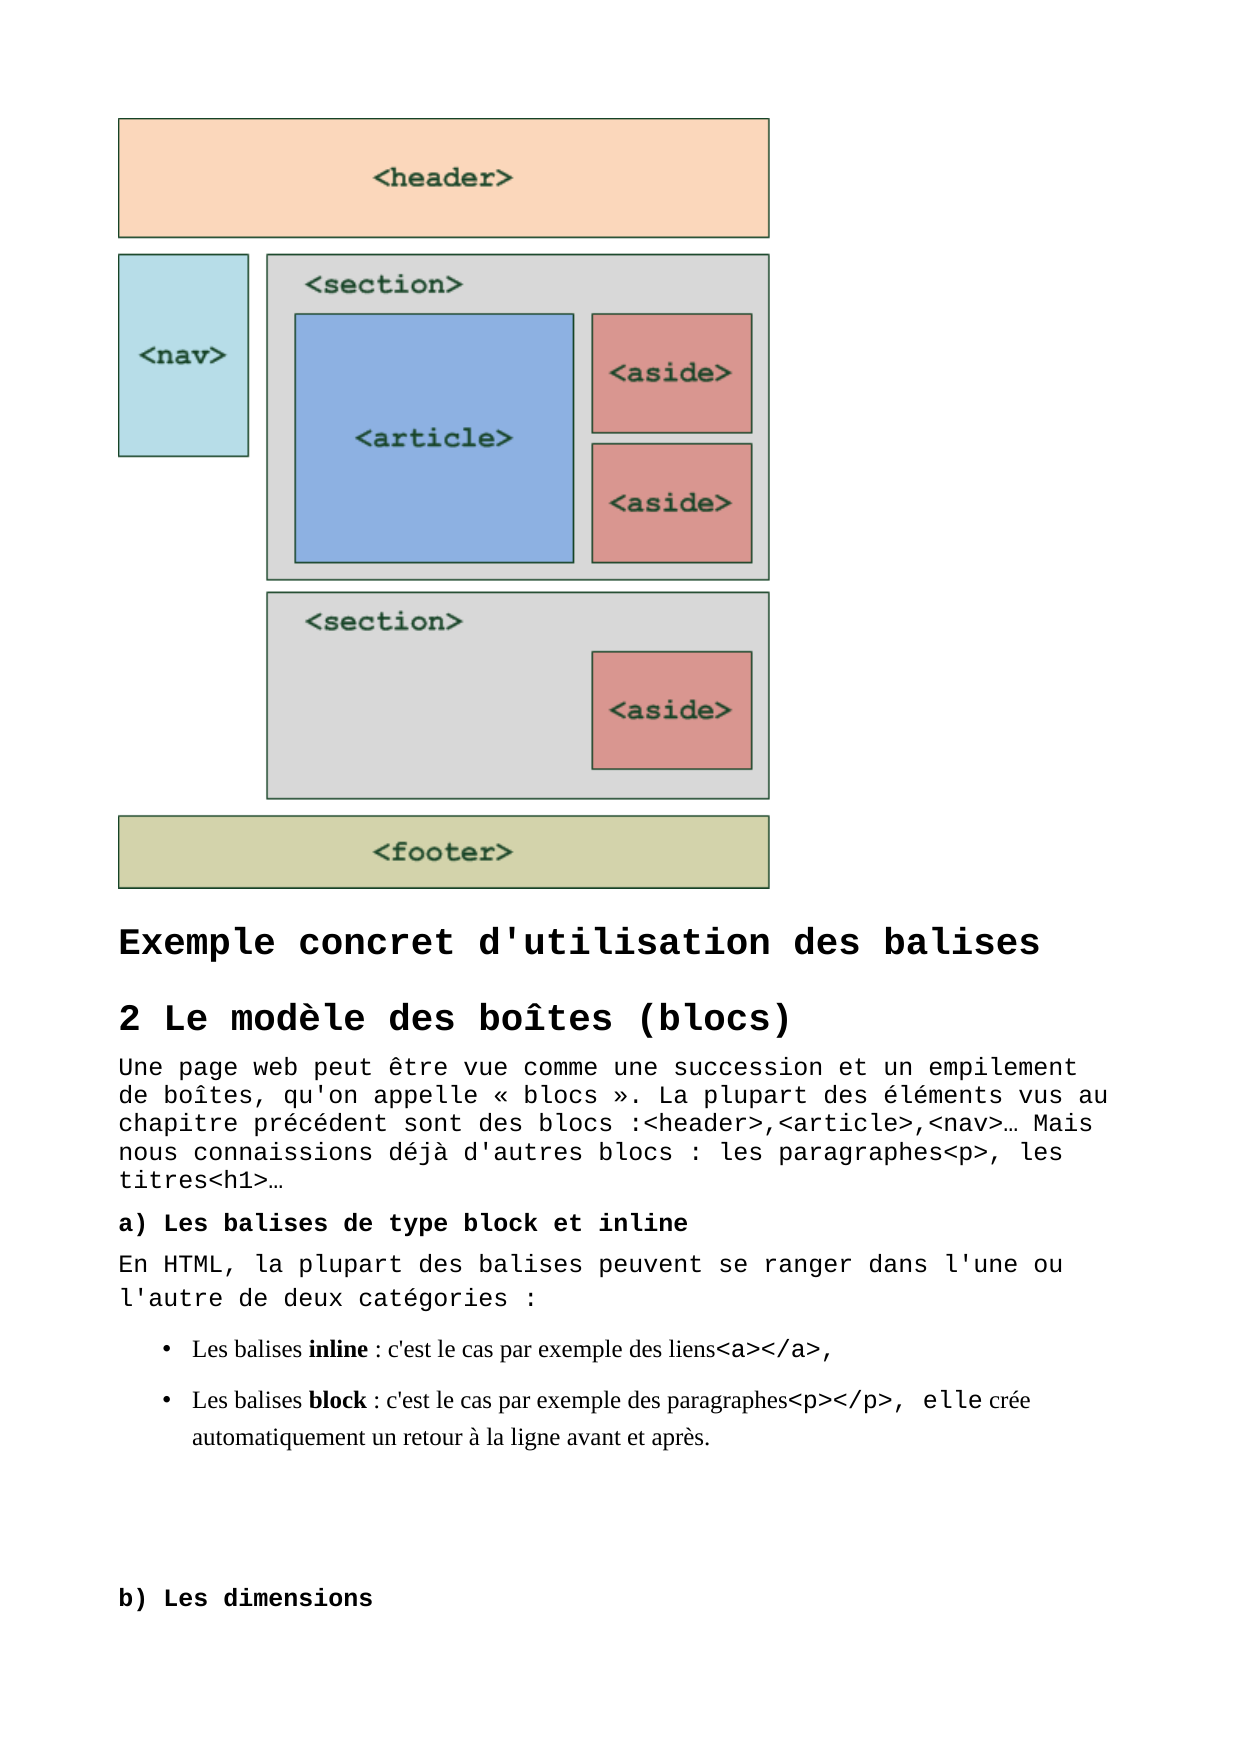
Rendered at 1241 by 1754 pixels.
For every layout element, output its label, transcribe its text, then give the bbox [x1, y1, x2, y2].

subtitle 2 Le modèle des boîtes (blocs) [118, 999, 1122, 1042]
text Une page web peut être vue comme une succession et un empilement de boîtes, qu'on appelle « blocs ». La plupart des éléments vus au chapitre précédent sont des blocs :<header>,<article>,<nav>… Mais nous connaissions déjà d'autres blocs : les paragraphes<p>, les titres<h1>… [118, 1054, 1122, 1196]
list Les balises block : c'est le cas par exemple des paragraphes<p></p>, elle crée automatiquement un retour à la ligne avant et après. [162, 1385, 1122, 1451]
subtitle Exemple concret d'utilisation des balises [118, 923, 1122, 966]
subtitle a) Les balises de type block et inline [118, 1210, 1122, 1239]
text b) Les dimensions [118, 1585, 1122, 1613]
picture [118, 118, 770, 889]
list Les balises inline : c'est le cas par exemple des liens<a></a>, [162, 1334, 1122, 1364]
text En HTML, la plupart des balises peuvent se ranger dans l'une ou l'autre de deux catégories : [118, 1251, 1122, 1313]
